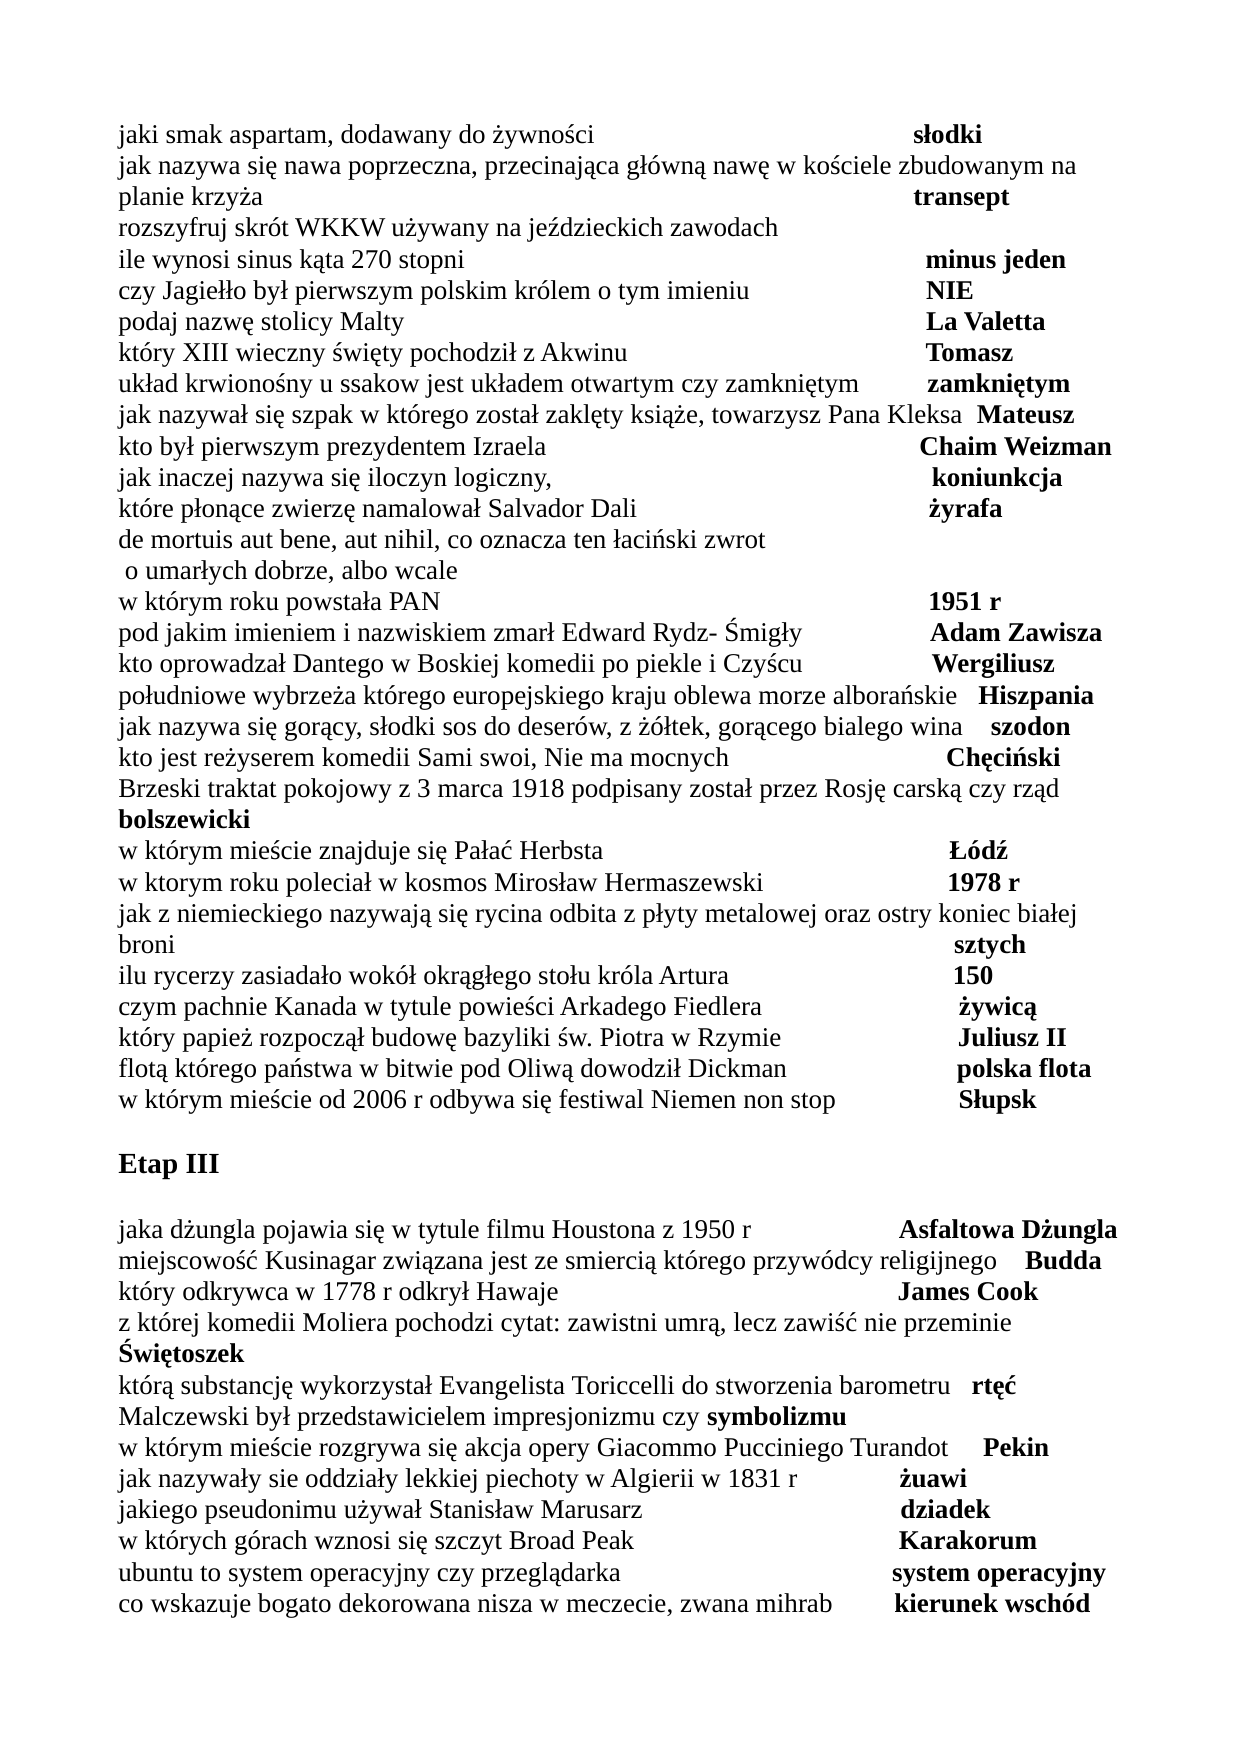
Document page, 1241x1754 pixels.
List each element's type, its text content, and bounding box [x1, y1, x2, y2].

text pod jakim imieniem i nazwiskiem zmarł Edward Rydz- Śmigły Adam Zawisza [118, 616, 1122, 648]
text który XIII wieczny święty pochodził z Akwinu Tomasz [118, 336, 1122, 367]
text jak nazywał się szpak w którego został zaklęty książe, towarzysz Pana Kleksa Mateusz [118, 398, 1122, 429]
text de mortuis aut bene, aut nihil, co oznacza ten łaciński zwrot [118, 523, 1122, 554]
text w których górach wznosi się szczyt Broad Peak Karakorum [118, 1524, 1122, 1556]
text czy Jagiełło był pierwszym polskim królem o tym imieniu NIE [118, 274, 1122, 305]
text flotą którego państwa w bitwie pod Oliwą dowodził Dickman polska flota [118, 1052, 1122, 1084]
text jak nazywa się nawa poprzeczna, przecinająca główną nawę w kościele zbudowanym na planie krzyża transept [118, 149, 1122, 212]
text o umarłych dobrze, albo wcale [118, 554, 1122, 585]
text w ktorym roku poleciał w kosmos Mirosław Hermaszewski 1978 r [118, 866, 1122, 897]
text podaj nazwę stolicy Malty La Valetta [118, 305, 1122, 336]
text ile wynosi sinus kąta 270 stopni minus jeden [118, 243, 1122, 274]
text Brzeski traktat pokojowy z 3 marca 1918 podpisany został przez Rosję carską czy rząd bolszewicki [118, 772, 1122, 834]
text który papież rozpoczął budowę bazyliki św. Piotra w Rzymie Juliusz II [118, 1021, 1122, 1052]
text kto jest reżyserem komedii Sami swoi, Nie ma mocnych Chęciński [118, 741, 1122, 772]
text w którym roku powstała PAN 1951 r [118, 585, 1122, 616]
text który odkrywca w 1778 r odkrył Hawaje James Cook [118, 1275, 1122, 1306]
text miejscowość Kusinagar związana jest ze smiercią którego przywódcy religijnego Budda [118, 1244, 1122, 1275]
text jak nazywały sie oddziały lekkiej piechoty w Algierii w 1831 r żuawi [118, 1462, 1122, 1493]
text jak inaczej nazywa się iloczyn logiczny, koniunkcja [118, 461, 1122, 492]
text z której komedii Moliera pochodzi cytat: zawistni umrą, lecz zawiść nie przeminie Świętoszek [118, 1306, 1122, 1369]
text ubuntu to system operacyjny czy przeglądarka system operacyjny [118, 1556, 1122, 1587]
text ilu rycerzy zasiadało wokół okrągłego stołu króla Artura 150 [118, 959, 1122, 990]
text którą substancję wykorzystał Evangelista Toriccelli do stworzenia barometru rtęć [118, 1369, 1122, 1400]
text południowe wybrzeża którego europejskiego kraju oblewa morze alborańskie Hiszpania [118, 679, 1122, 710]
text Malczewski był przedstawicielem impresjonizmu czy symbolizmu [118, 1400, 1122, 1431]
text co wskazuje bogato dekorowana nisza w meczecie, zwana mihrab kierunek wschód [118, 1587, 1122, 1618]
text które płonące zwierzę namalował Salvador Dali żyrafa [118, 492, 1122, 523]
text jak nazywa się gorący, słodki sos do deserów, z żółtek, gorącego bialego wina szodon [118, 710, 1122, 741]
text kto oprowadzał Dantego w Boskiej komedii po piekle i Czyścu Wergiliusz [118, 648, 1122, 679]
text czym pachnie Kanada w tytule powieści Arkadego Fiedlera żywicą [118, 990, 1122, 1021]
text w którym mieście znajduje się Pałać Herbsta Łódź [118, 834, 1122, 866]
text Etap III [118, 1146, 1122, 1179]
text jakiego pseudonimu używał Stanisław Marusarz dziadek [118, 1493, 1122, 1524]
text w którym mieście rozgrywa się akcja opery Giacommo Pucciniego Turandot Pekin [118, 1431, 1122, 1462]
text w którym mieście od 2006 r odbywa się festiwal Niemen non stop Słupsk [118, 1084, 1122, 1115]
text kto był pierwszym prezydentem Izraela Chaim Weizman [118, 429, 1122, 461]
text jak z niemieckiego nazywają się rycina odbita z płyty metalowej oraz ostry koniec białej broni sztych [118, 897, 1122, 959]
text układ krwionośny u ssakow jest układem otwartym czy zamkniętym zamkniętym [118, 367, 1122, 398]
text rozszyfruj skrót WKKW używany na jeździeckich zawodach [118, 212, 1122, 243]
text jaka dżungla pojawia się w tytule filmu Houstona z 1950 r Asfaltowa Dżungla [118, 1213, 1122, 1244]
text jaki smak aspartam, dodawany do żywności słodki [118, 118, 1122, 149]
